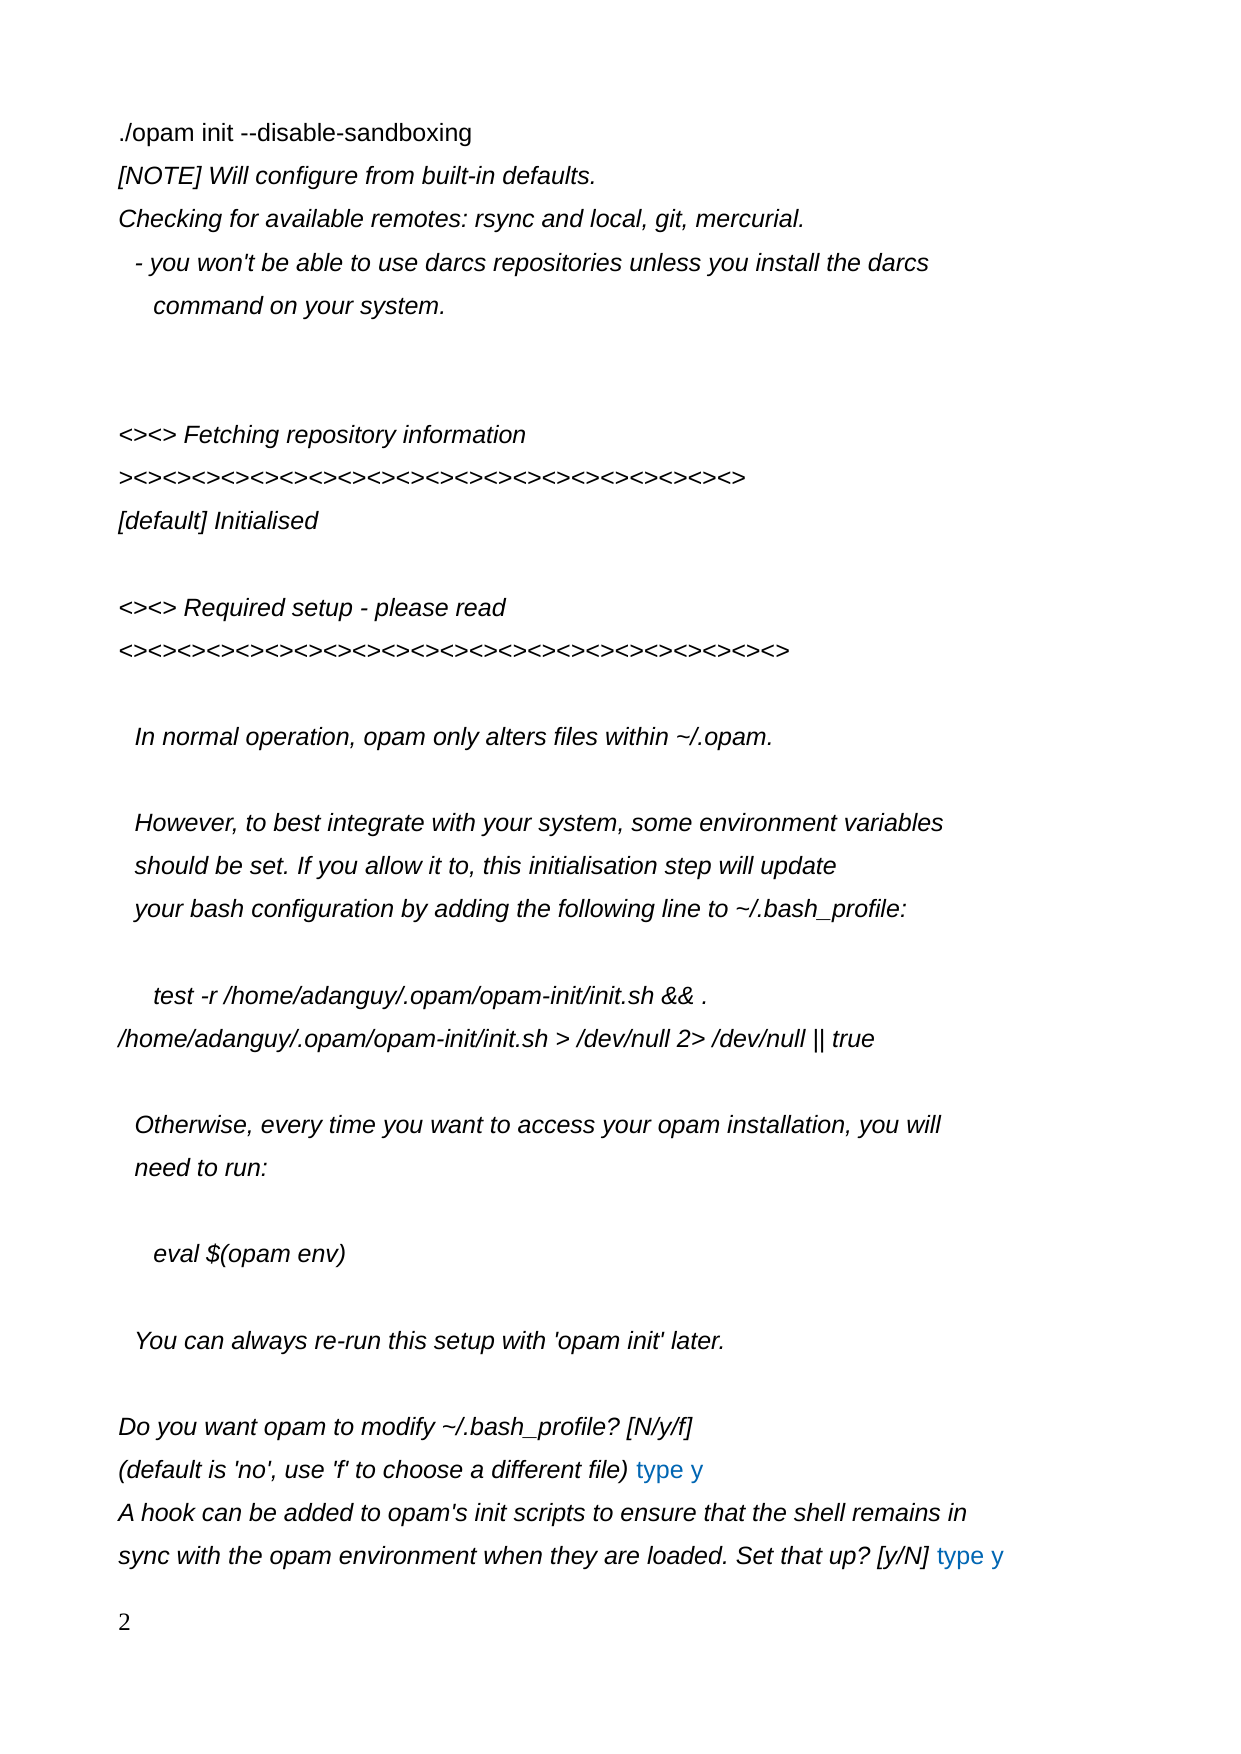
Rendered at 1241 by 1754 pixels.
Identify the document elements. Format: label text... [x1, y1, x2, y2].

text ./opam init --disable-sandboxing [NOTE] Will configure from built-in defaults. Checking for available remotes: rsync and local, git, mercurial. - you won't be able to use darcs repositories unless you install the darcs command on your system. <><> Fetching repository information ><><><><><><><><><><><><><><><><><><><><><> [default] Initialised <><> Required setup - please read <><><><><><><><><><><><><><><><><><><><><><><> In normal operation, opam only alters files within ~/.opam. However, to best integrate with your system, some environment variables should be set. If you allow it to, this initialisation step will update your bash configuration by adding the following line to ~/.bash_profile: test -r /home/adanguy/.opam/opam-init/init.sh && . /home/adanguy/.opam/opam-init/init.sh > /dev/null 2> /dev/null || true Otherwise, every time you want to access your opam installation, you will need to run: eval $(opam env) You can always re-run this setup with 'opam init' later. Do you want opam to modify ~/.bash_profile? [N/y/f] (default is 'no', use 'f' to choose a different file) type y A hook can be added to opam's init scripts to ensure that the shell remains in sync with the opam environment when they are loaded. Set that up? [y/N] type y [118, 118, 1122, 1570]
